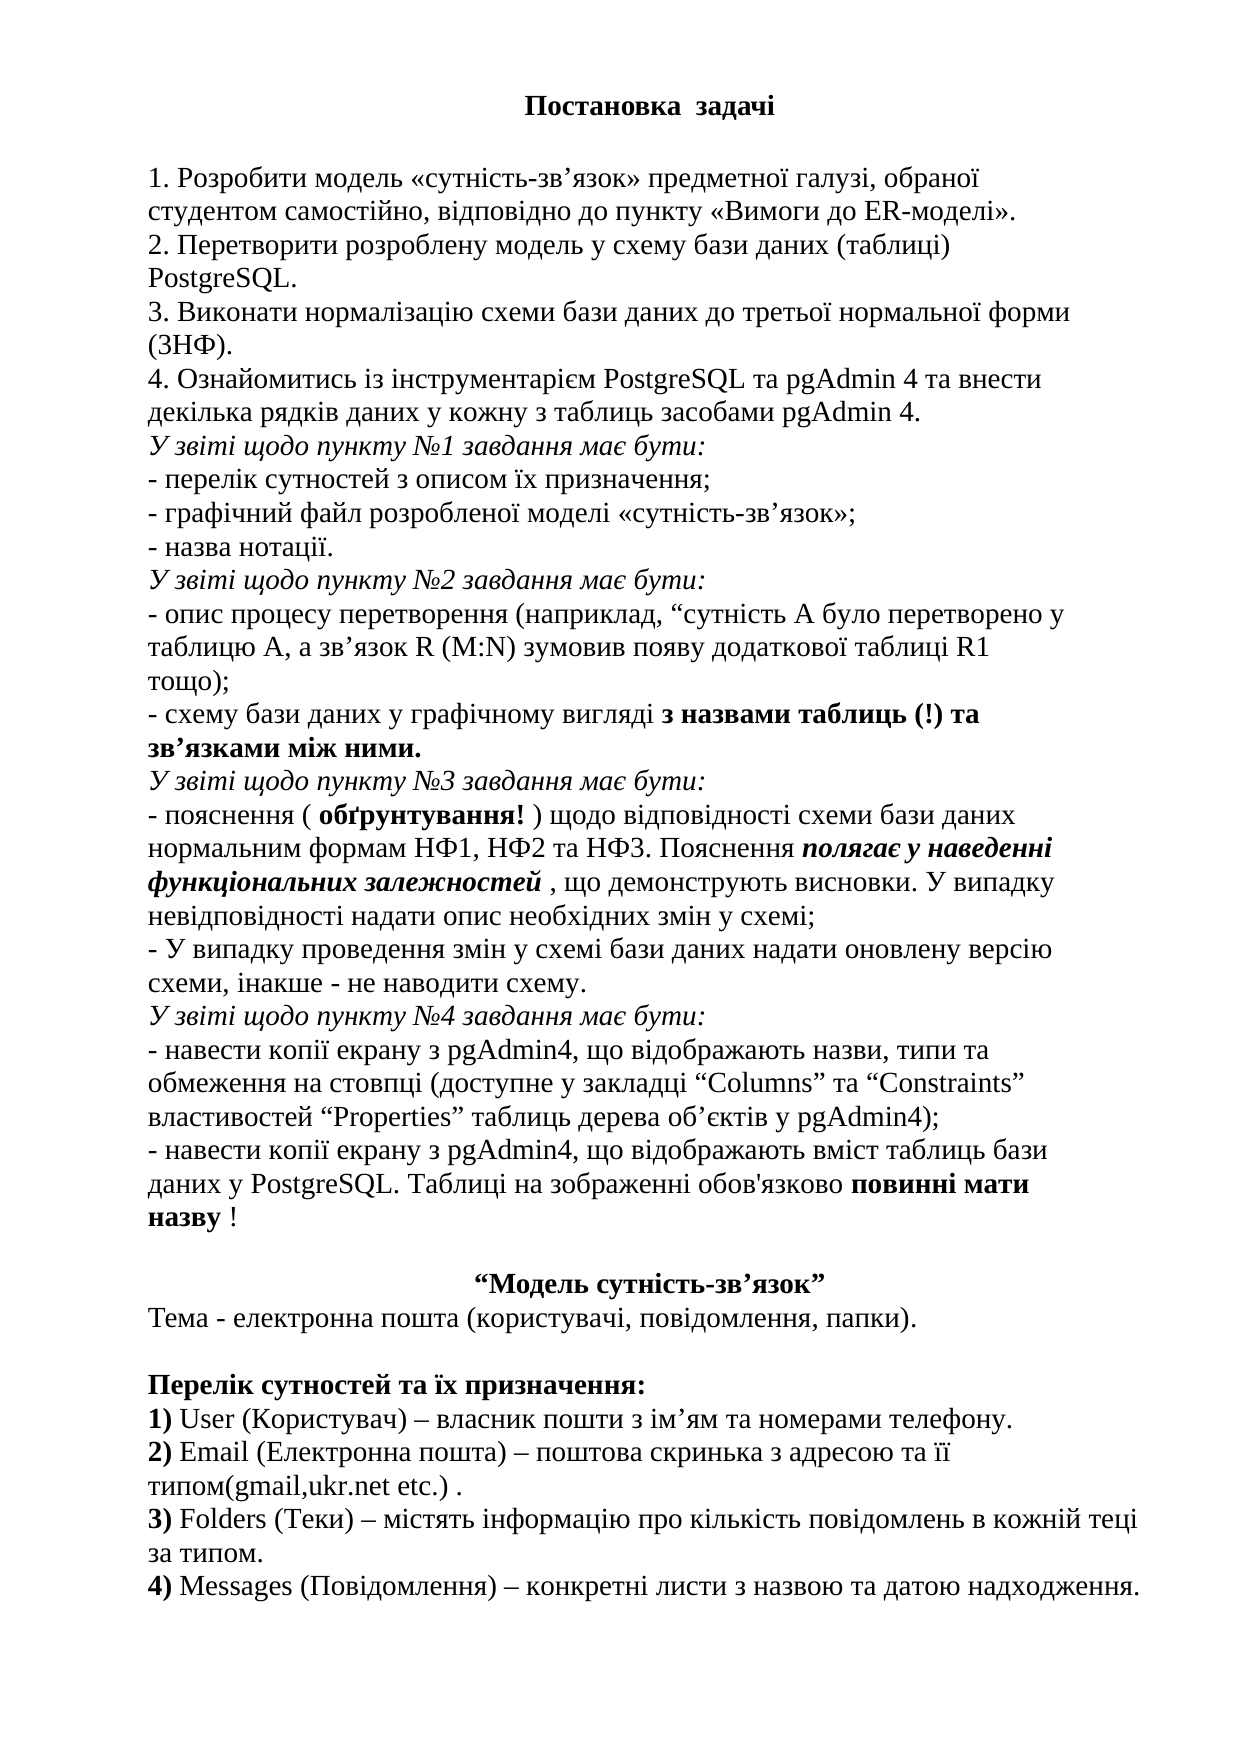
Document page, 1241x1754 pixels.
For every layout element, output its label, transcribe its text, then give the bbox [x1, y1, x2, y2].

text таблицю А, а зв’язок R (M:N) зумовив появу додаткової таблиці R1 [148, 629, 1152, 663]
text (3НФ). [148, 327, 1152, 361]
text невідповідності надати опис необхідних змін у схемі; [148, 898, 1152, 931]
text - опис процесу перетворення (наприклад, “сутність А було перетворено у [148, 596, 1152, 629]
text зв’язками між ними. [148, 730, 1152, 763]
text У звіті щодо пункту №1 завдання має бути: [148, 428, 1152, 462]
text У звіті щодо пункту №2 завдання має бути: [148, 562, 1152, 596]
text У звіті щодо пункту №3 завдання має бути: [148, 763, 1152, 797]
text 3. Виконати нормалізацію схеми бази даних до третьої нормальної форми [148, 294, 1152, 327]
text студентом самостійно, відповідно до пункту «Вимоги до ER-моделі». [148, 193, 1152, 227]
text Тема - електронна пошта (користувачі, повідомлення, папки). [148, 1300, 1152, 1334]
text - перелік сутностей з описом їх призначення; [148, 462, 1152, 495]
text тощо); [148, 663, 1152, 696]
text даних у PostgreSQL. Таблиці на зображенні обов'язково повинні мати [148, 1166, 1152, 1199]
text 4. Ознайомитись із інструментарієм PostgreSQL та pgAdmin 4 та внести декілька рядків даних у кожну з таблиць засобами pgAdmin 4. [148, 361, 1152, 428]
text 3) Folders (Теки) – містять інформацію про кількість повідомлень в кожній теці за типом. [148, 1501, 1152, 1568]
text 2. Перетворити розроблену модель у схему бази даних (таблиці) [148, 227, 1152, 260]
text 2) Email (Електронна пошта) – поштова скринька з адресою та її типом(gmail,ukr.net etc.) . [148, 1434, 1152, 1501]
text - навести копії екрану з pgAdmin4, що відображають назви, типи та [148, 1032, 1152, 1065]
text - схему бази даних у графічному вигляді з назвами таблиць (!) та [148, 696, 1152, 730]
text Постановка задачі [148, 88, 1152, 122]
text Перелік сутностей та їх призначення: [148, 1367, 1152, 1401]
text - навести копії екрану з pgAdmin4, що відображають вміст таблиць бази [148, 1132, 1152, 1166]
text функціональних залежностей , що демонструють висновки. У випадку [148, 864, 1152, 898]
text властивостей “Properties” таблиць дерева об’єктів у pgAdmin4); [148, 1099, 1152, 1132]
text - пояснення ( обґрунтування! ) щодо відповідності схеми бази даних [148, 797, 1152, 831]
text - У випадку проведення змін у схемі бази даних надати оновлену версію [148, 931, 1152, 965]
text 1) User (Користувач) – власник пошти з ім’ям та номерами телефону. [148, 1401, 1152, 1434]
text обмеження на стовпці (доступне у закладці “Columns” та “Constraints” [148, 1065, 1152, 1099]
text PostgreSQL. [148, 260, 1152, 294]
text - назва нотації. [148, 529, 1152, 562]
text У звіті щодо пункту №4 завдання має бути: [148, 998, 1152, 1032]
text “Модель сутність-зв’язок” [148, 1267, 1152, 1300]
text назву ! [148, 1199, 1152, 1233]
text нормальним формам НФ1, НФ2 та НФ3. Пояснення полягає у наведенні [148, 831, 1152, 864]
text 1. Розробити модель «сутність-зв’язок» предметної галузі, обраної [148, 160, 1152, 193]
text 4) Messages (Повідомлення) – конкретні листи з назвою та датою надходження. [148, 1568, 1152, 1602]
text схеми, інакше - не наводити схему. [148, 965, 1152, 998]
text - графічний файл розробленої моделі «сутність-зв’язок»; [148, 495, 1152, 529]
